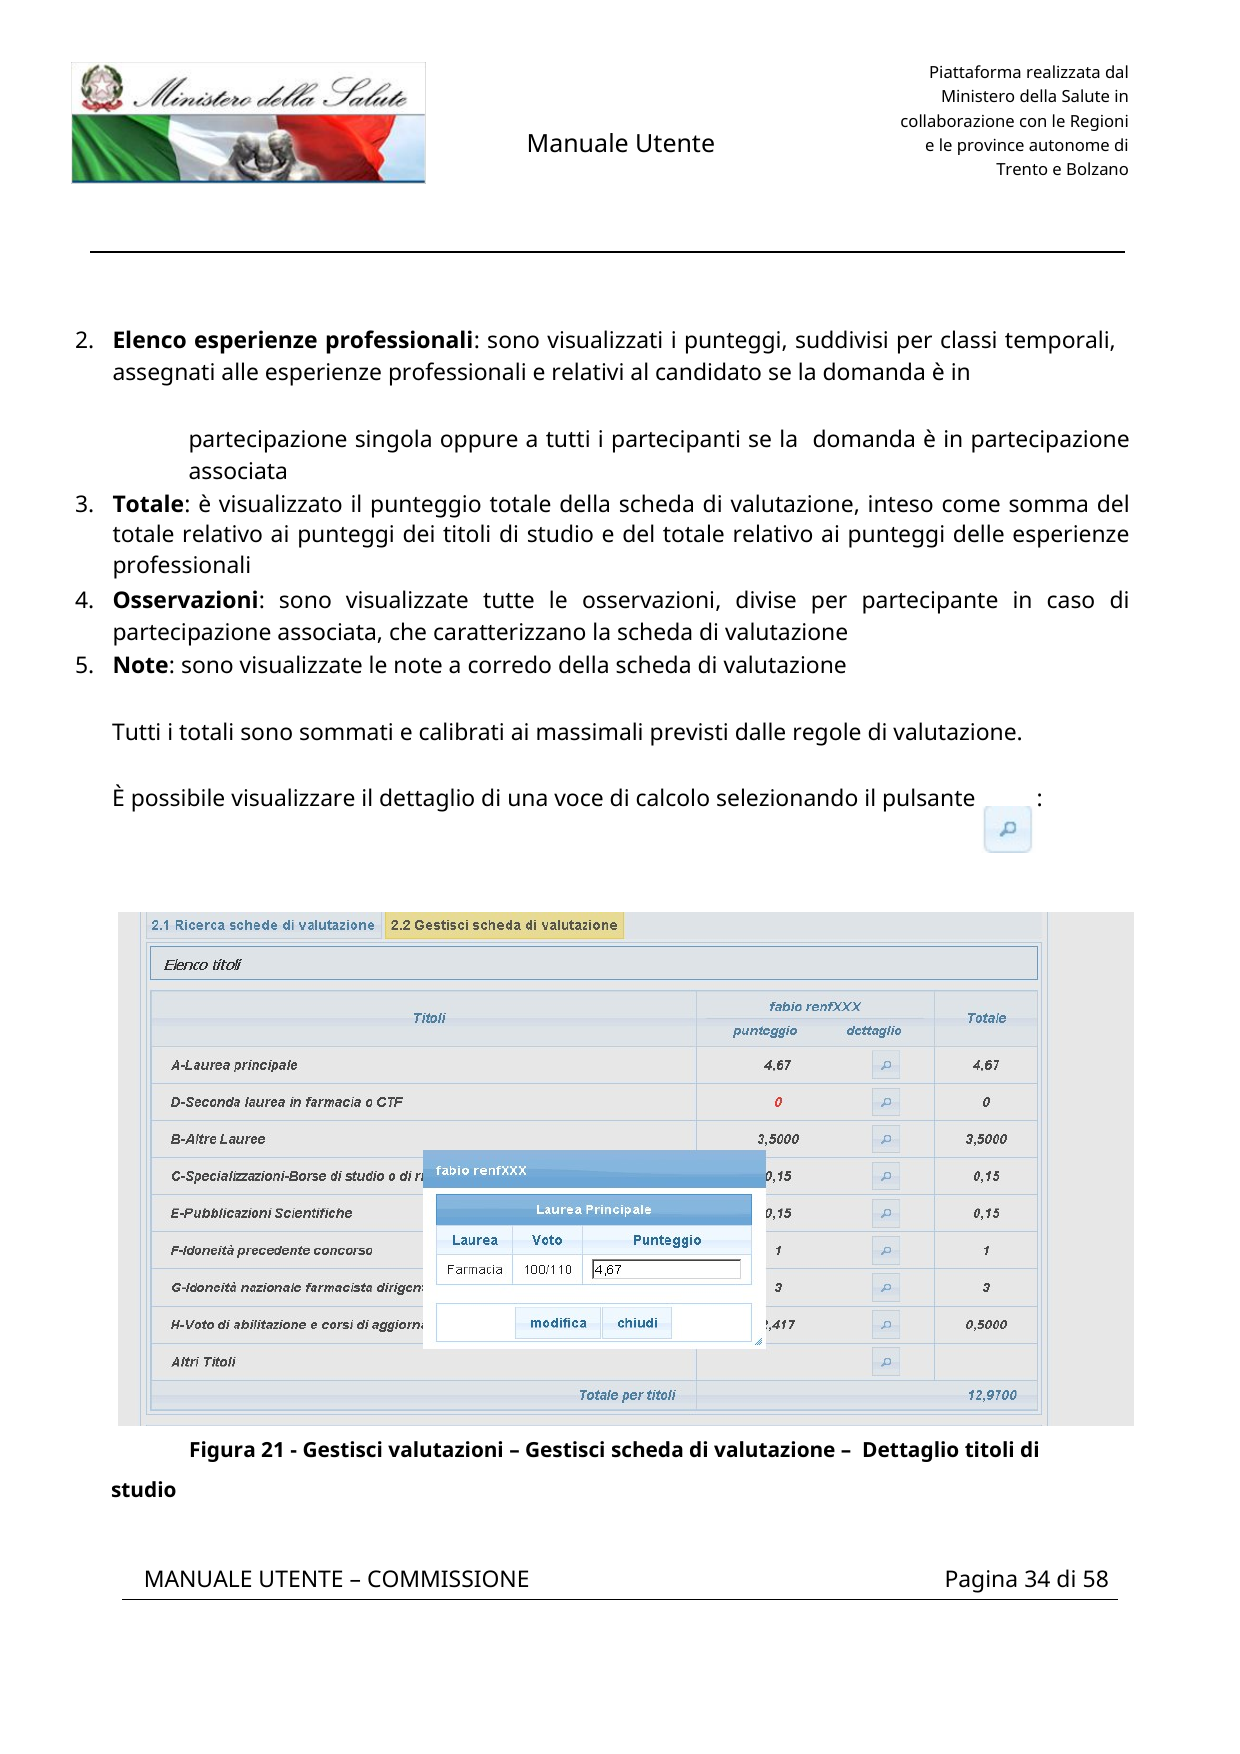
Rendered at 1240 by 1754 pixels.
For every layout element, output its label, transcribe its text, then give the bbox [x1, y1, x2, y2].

list Elenco esperienze professionali: sono visualizzati i punteggi, suddivisi per classi temporali, assegnati alle esperienze professionali e relativi al candidato se la domanda è in [75, 324, 1116, 387]
text Figura 21 - Gestisci valutazioni – Gestisci scheda di valutazione – Dettaglio titoli di studio [111, 1435, 1057, 1506]
text È possibile visualizzare il dettaglio di una voce di calcolo selezionando il pulsante : [112, 782, 1172, 852]
text partecipazione singola oppure a tutti i partecipanti se la domanda è in partecipazione associata [188, 423, 1131, 486]
list Osservazioni: sono visualizzate tutte le osservazioni, divise per partecipante in caso di partecipazione associata, che caratterizzano la scheda di valutazione [75, 584, 1131, 647]
list Totale: è visualizzato il punteggio totale della scheda di valutazione, inteso come somma del totale relativo ai punteggi dei titoli di studio e del totale relativo ai punteggi delle esperienze professionali [75, 488, 1131, 580]
text Tutti i totali sono sommati e calibrati ai massimali previsti dalle regole di valutazione. [112, 716, 1131, 747]
list Note: sono visualizzate le note a corredo della scheda di valutazione [75, 649, 1131, 680]
